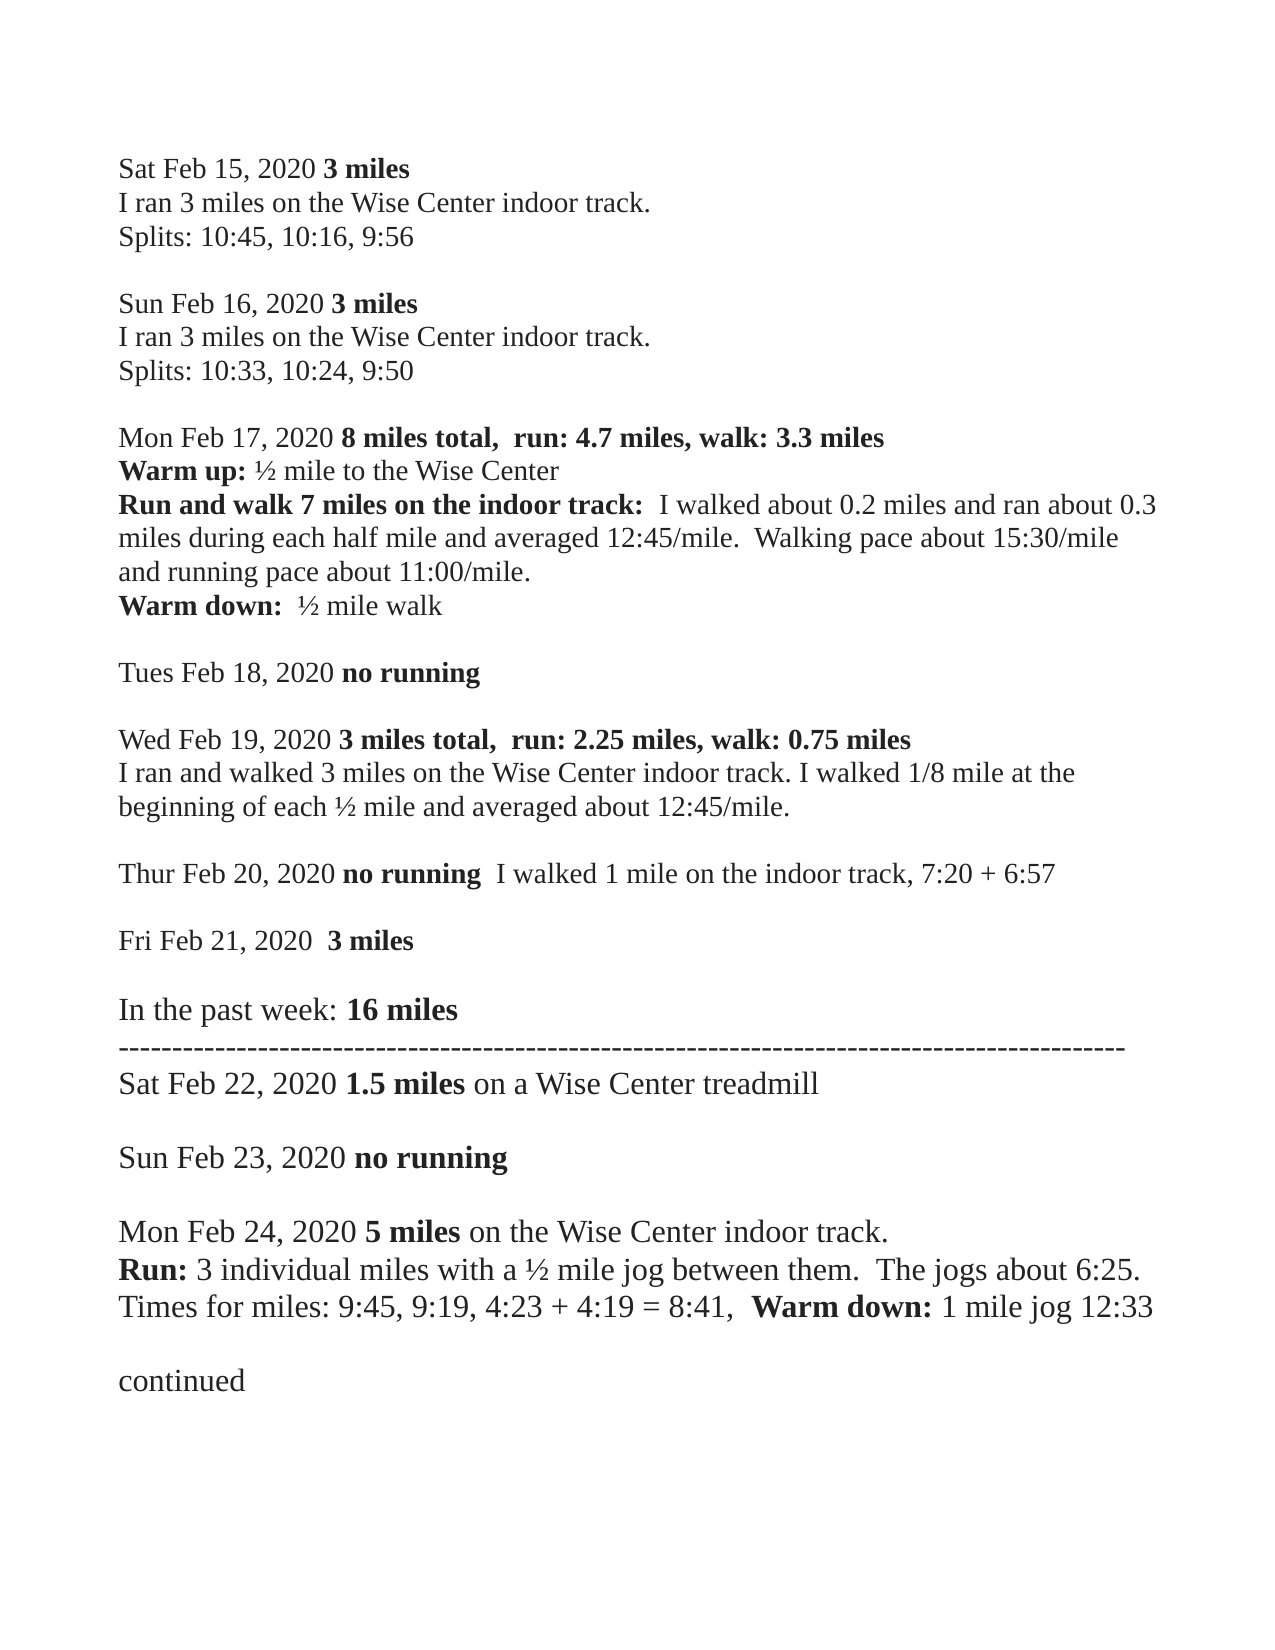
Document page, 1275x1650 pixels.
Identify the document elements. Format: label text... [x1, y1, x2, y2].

text continued [118, 1361, 1161, 1398]
text I ran 3 miles on the Wise Center indoor track. [118, 319, 1161, 353]
text Sun Feb 23, 2020 no running [118, 1138, 1161, 1176]
text Splits: 10:45, 10:16, 9:56 [118, 219, 1161, 252]
text Tues Feb 18, 2020 no running [118, 655, 1161, 688]
text Sat Feb 15, 2020 3 miles [118, 152, 1161, 185]
text Thur Feb 20, 2020 no running I walked 1 mile on the indoor track, 7:20 + 6:57 [118, 856, 1161, 889]
text Run and walk 7 miles on the indoor track: I walked about 0.2 miles and ran about 0.3 miles during each half mile and averaged 12:45/mile. Walking pace about 15:30/mile and running pace about 11:00/mile. [118, 487, 1161, 588]
text Fri Feb 21, 2020 3 miles [118, 923, 1161, 957]
text Wed Feb 19, 2020 3 miles total, run: 2.25 miles, walk: 0.75 miles [118, 722, 1161, 755]
text ---------------------------------------------------------------------------------------------- [118, 1027, 1161, 1064]
text Sun Feb 16, 2020 3 miles [118, 286, 1161, 319]
text Warm down: ½ mile walk [118, 588, 1161, 621]
text Run: 3 individual miles with a ½ mile jog between them. The jogs about 6:25. [118, 1250, 1161, 1287]
text I ran 3 miles on the Wise Center indoor track. [118, 185, 1161, 219]
text In the past week: 16 miles [118, 990, 1161, 1027]
text Times for miles: 9:45, 9:19, 4:23 + 4:19 = 8:41, Warm down: 1 mile jog 12:33 [118, 1287, 1161, 1324]
text Mon Feb 24, 2020 5 miles on the Wise Center indoor track. [118, 1213, 1161, 1250]
text Splits: 10:33, 10:24, 9:50 [118, 353, 1161, 386]
text I ran and walked 3 miles on the Wise Center indoor track. I walked 1/8 mile at the beginning of each ½ mile and averaged about 12:45/mile. [118, 755, 1161, 822]
text Mon Feb 17, 2020 8 miles total, run: 4.7 miles, walk: 3.3 miles [118, 420, 1161, 453]
text Warm up: ½ mile to the Wise Center [118, 453, 1161, 487]
text Sat Feb 22, 2020 1.5 miles on a Wise Center treadmill [118, 1064, 1161, 1101]
